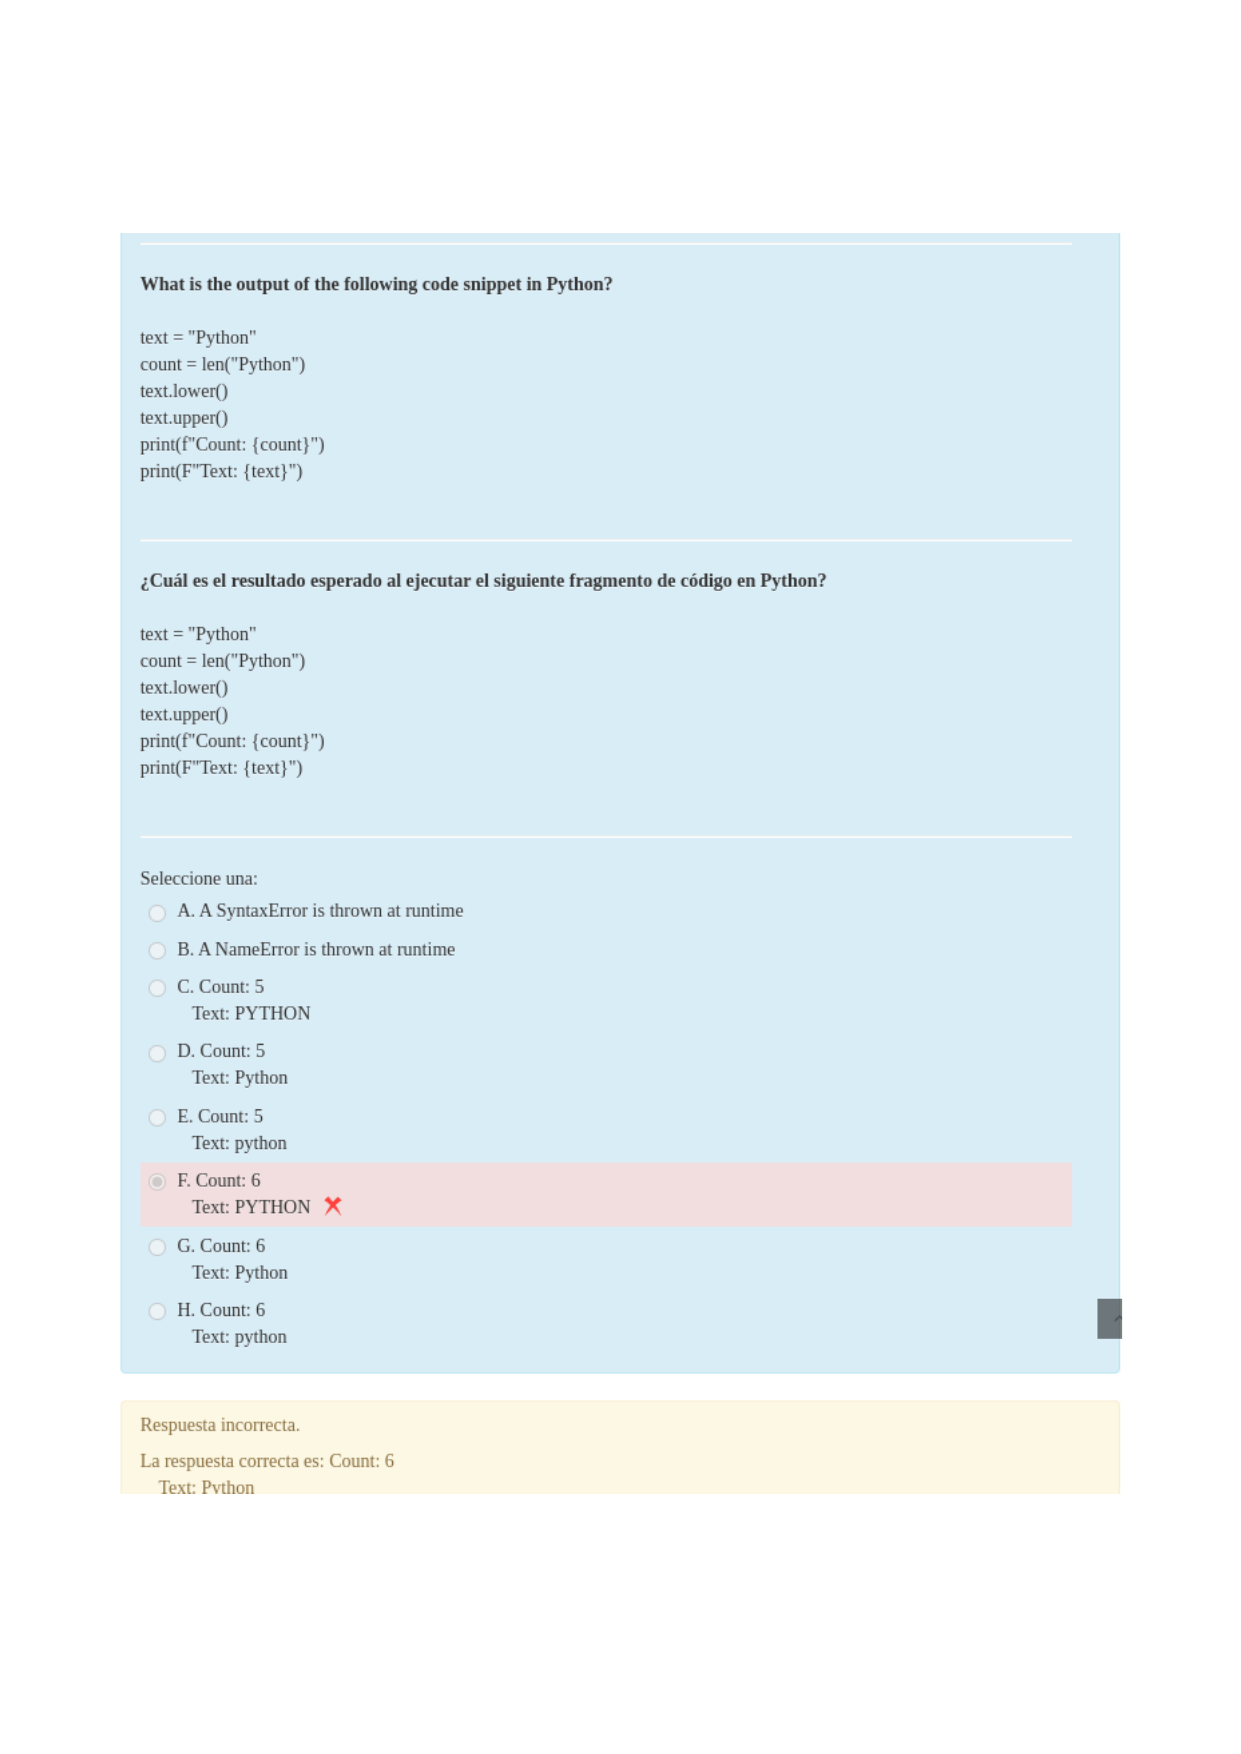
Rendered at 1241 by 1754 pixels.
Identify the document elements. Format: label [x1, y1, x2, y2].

picture [118, 233, 1123, 1494]
